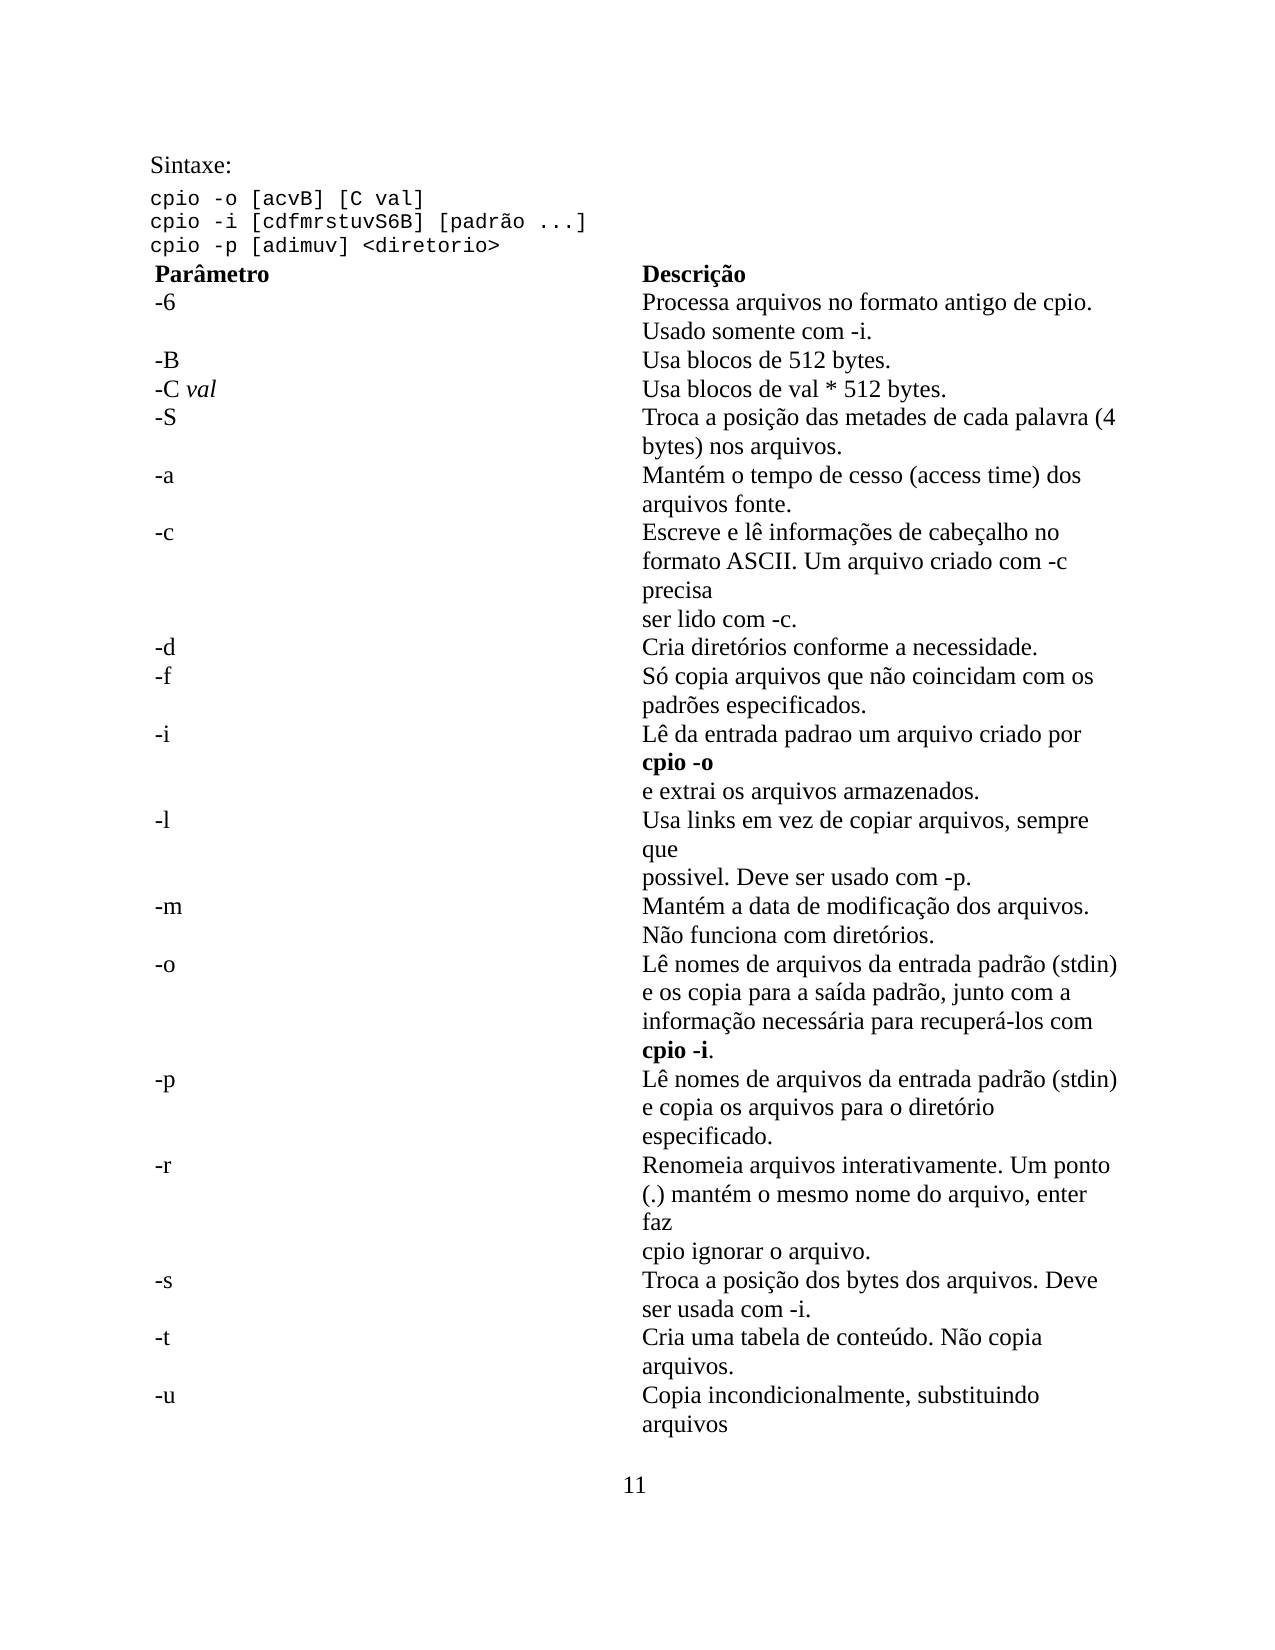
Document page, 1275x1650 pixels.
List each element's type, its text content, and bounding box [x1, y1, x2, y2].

text Sintaxe: [150, 150, 1125, 179]
table_cell [150, 316, 637, 345]
table_cell [150, 1294, 637, 1322]
table_cell cpio ignorar o arquivo. [638, 1236, 1125, 1265]
table_cell [150, 1179, 637, 1236]
table_cell e extrai os arquivos armazenados. [638, 776, 1125, 805]
table_cell Mantém a data de modificação dos arquivos. [638, 891, 1125, 920]
table_cell ser lido com -c. [638, 604, 1125, 632]
table_cell Lê da entrada padrao um arquivo criado por cpio -o [638, 719, 1125, 776]
table_cell -6 [150, 288, 637, 316]
text cpio -p [adimuv] <diretorio> [150, 235, 1125, 259]
table_cell -s [150, 1265, 637, 1294]
table_cell -B [150, 345, 637, 374]
text cpio -i [cdfmrstuvS6B] [padrão ...] [150, 211, 1125, 235]
table_cell -S [150, 403, 637, 431]
table_cell informação necessária para recuperá-los com [638, 1006, 1125, 1035]
table_cell [150, 920, 637, 949]
table_cell cpio -i. [638, 1035, 1125, 1064]
table_cell [150, 978, 637, 1006]
table_cell Renomeia arquivos interativamente. Um ponto [638, 1150, 1125, 1179]
table_header Descrição [638, 259, 1125, 287]
table_cell [150, 1035, 637, 1064]
table_cell [150, 1093, 637, 1150]
table_cell [150, 863, 637, 891]
table_cell (.) mantém o mesmo nome do arquivo, enter faz [638, 1179, 1125, 1236]
table_cell [150, 1236, 637, 1265]
table_cell [150, 604, 637, 632]
table_cell e copia os arquivos para o diretório especificado. [638, 1093, 1125, 1150]
table_cell [150, 776, 637, 805]
table_cell -u [150, 1380, 637, 1437]
table_cell -m [150, 891, 637, 920]
table_cell padrões especificados. [638, 690, 1125, 719]
table_cell [150, 546, 637, 604]
table_cell possivel. Deve ser usado com -p. [638, 863, 1125, 891]
table_cell Troca a posição das metades de cada palavra (4 [638, 403, 1125, 431]
table_cell e os copia para a saída padrão, junto com a [638, 978, 1125, 1006]
text cpio -o [acvB] [C val] [150, 188, 1125, 211]
table_cell -a [150, 460, 637, 489]
table_cell Usa blocos de val * 512 bytes. [638, 374, 1125, 402]
table_cell Usado somente com -i. [638, 316, 1125, 345]
table_cell -i [150, 719, 637, 776]
table_cell -c [150, 518, 637, 546]
table_cell -t [150, 1323, 637, 1380]
table_cell -p [150, 1064, 637, 1092]
table_cell Lê nomes de arquivos da entrada padrão (stdin) [638, 949, 1125, 977]
table_cell -o [150, 949, 637, 977]
table_cell [150, 1006, 637, 1035]
table_cell Lê nomes de arquivos da entrada padrão (stdin) [638, 1064, 1125, 1092]
table_cell Só copia arquivos que não coincidam com os [638, 661, 1125, 690]
table_cell Processa arquivos no formato antigo de cpio. [638, 288, 1125, 316]
table_cell -r [150, 1150, 637, 1179]
table_cell bytes) nos arquivos. [638, 431, 1125, 460]
table_cell ser usada com -i. [638, 1294, 1125, 1322]
table_cell -C val [150, 374, 637, 402]
table_cell -f [150, 661, 637, 690]
table_cell Não funciona com diretórios. [638, 920, 1125, 949]
table_cell Copia incondicionalmente, substituindo arquivos [638, 1380, 1125, 1437]
table_cell [150, 489, 637, 517]
table_cell Cria diretórios conforme a necessidade. [638, 633, 1125, 661]
table_header Parâmetro [150, 259, 637, 287]
table_cell Escreve e lê informações de cabeçalho no [638, 518, 1125, 546]
table_cell formato ASCII. Um arquivo criado com -c precisa [638, 546, 1125, 604]
table_cell Usa blocos de 512 bytes. [638, 345, 1125, 374]
table_cell arquivos fonte. [638, 489, 1125, 517]
table_cell -d [150, 633, 637, 661]
table_cell [150, 690, 637, 719]
table_cell Mantém o tempo de cesso (access time) dos [638, 460, 1125, 489]
table_cell [150, 431, 637, 460]
table_cell Usa links em vez de copiar arquivos, sempre que [638, 805, 1125, 862]
table_cell Cria uma tabela de conteúdo. Não copia arquivos. [638, 1323, 1125, 1380]
table_cell -l [150, 805, 637, 862]
table_cell Troca a posição dos bytes dos arquivos. Deve [638, 1265, 1125, 1294]
